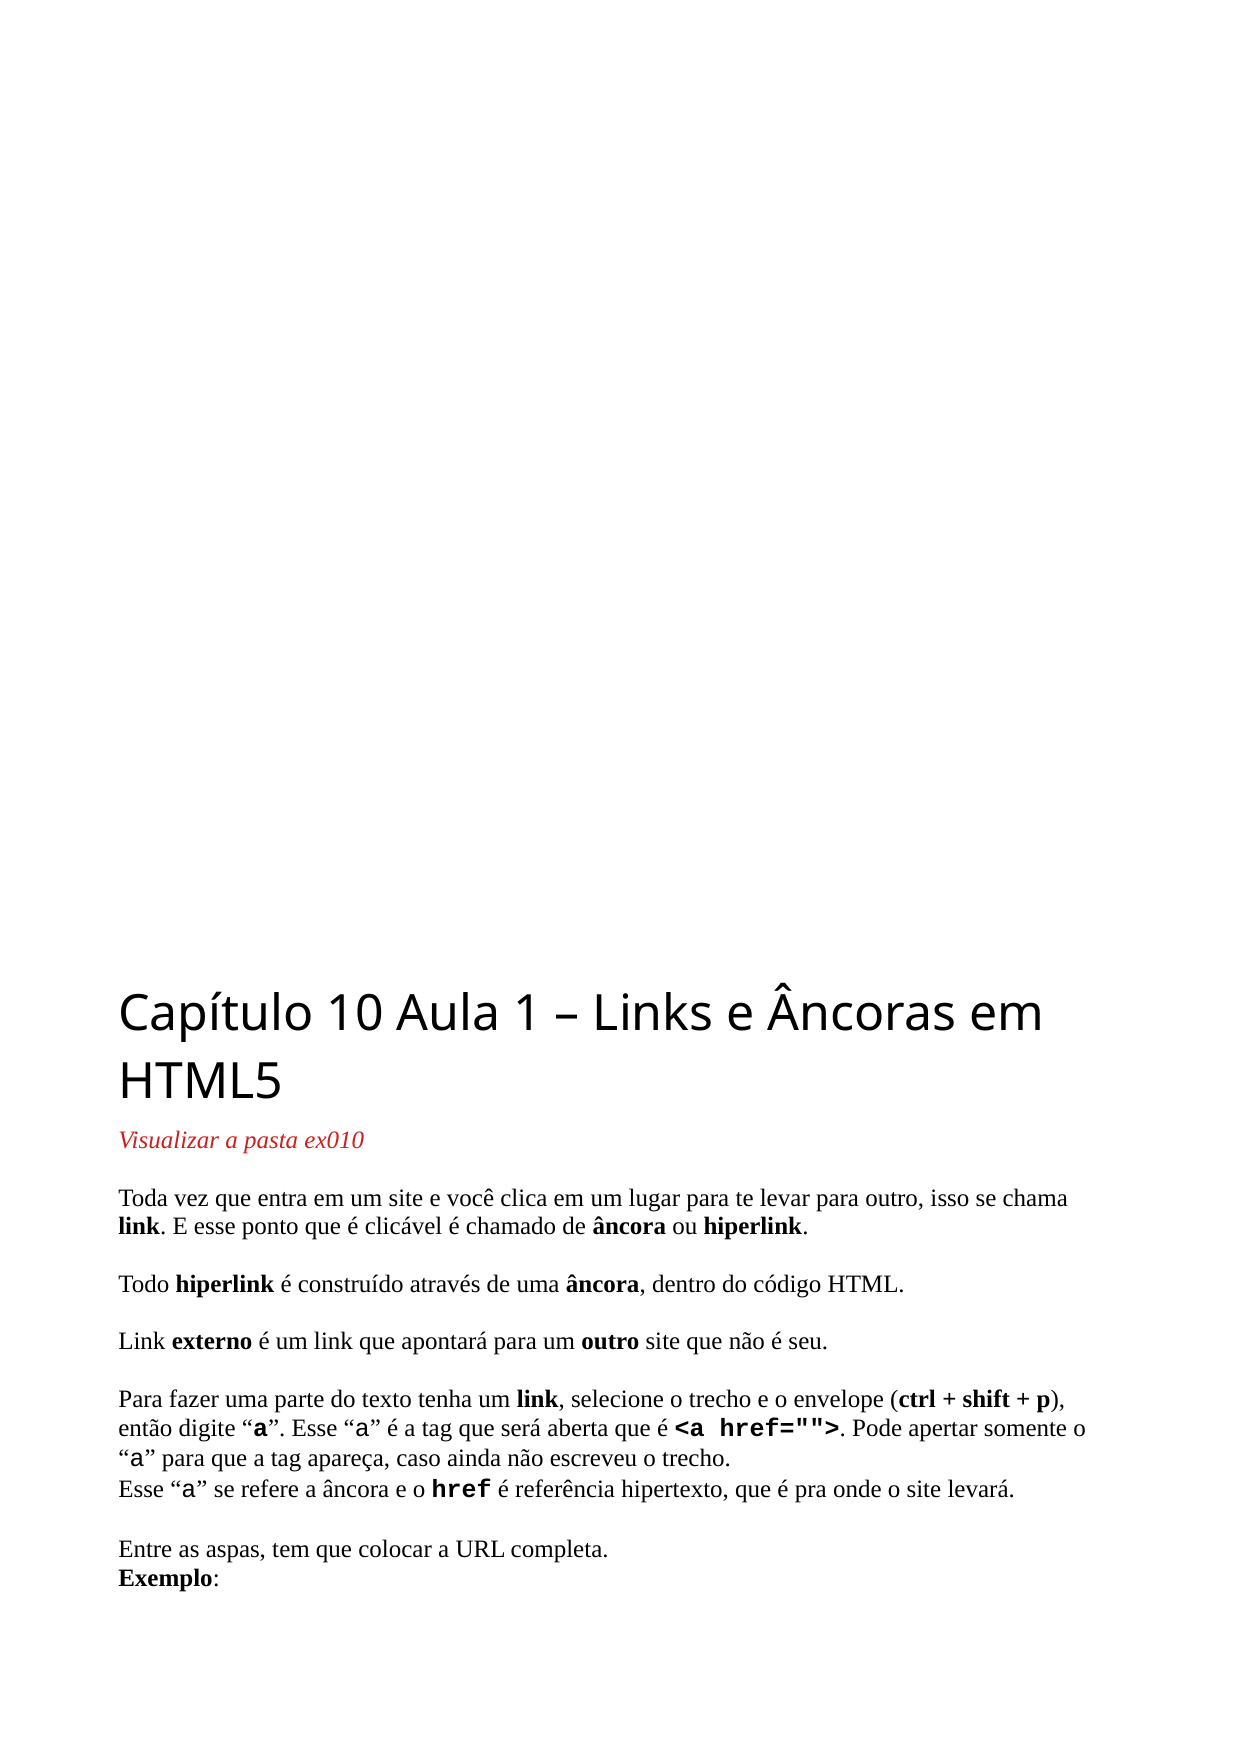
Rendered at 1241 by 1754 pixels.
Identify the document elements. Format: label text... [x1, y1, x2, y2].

text Entre as aspas, tem que colocar a URL completa. [118, 1534, 1122, 1563]
text Toda vez que entra em um site e você clica em um lugar para te levar para outro, isso se chama link. E esse ponto que é clicável é chamado de âncora ou hiperlink. [118, 1183, 1122, 1240]
text Todo hiperlink é construído através de uma âncora, dentro do código HTML. [118, 1269, 1122, 1298]
text Para fazer uma parte do texto tenha um link, selecione o trecho e o envelope (ctrl + shift + p), então digite “a”. Esse “a” é a tag que será aberta que é <a href="">. Pode apertar somente o “a” para que a tag apareça, caso ainda não escreveu o trecho. [118, 1384, 1122, 1474]
text Exemplo: [118, 1563, 1122, 1591]
text Visualizar a pasta ex010 [118, 1126, 1122, 1154]
text Esse “a” se refere a âncora e o href é referência hipertexto, que é pra onde o site levará. [118, 1474, 1122, 1505]
subtitle Capítulo 10 Aula 1 – Links e Âncoras em HTML5 [118, 977, 1122, 1113]
text Link externo é um link que apontará para um outro site que não é seu. [118, 1326, 1122, 1355]
